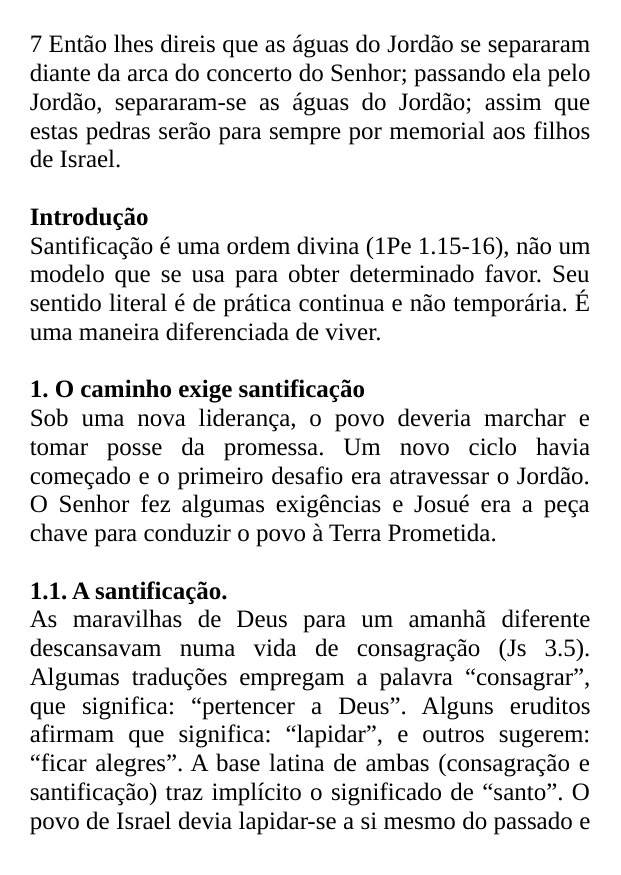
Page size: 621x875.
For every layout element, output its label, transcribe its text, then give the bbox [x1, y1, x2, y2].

text Santificação é uma ordem divina (1Pe 1.15-16), não um modelo que se usa para obter determinado favor. Seu sentido literal é de prática continua e não temporária. É uma maneira diferenciada de viver. [29, 231, 591, 346]
text 7 Então lhes direis que as águas do Jordão se separaram diante da arca do concerto do Senhor; passando ela pelo Jordão, separaram-se as águas do Jordão; assim que estas pedras serão para sempre por memorial aos filhos de Israel. [29, 29, 591, 173]
text Sob uma nova liderança, o povo deveria marchar e tomar posse da promessa. Um novo ciclo havia começado e o primeiro desafio era atravessar o Jordão. O Senhor fez algumas exigências e Josué era a peça chave para conduzir o povo à Terra Prometida. [29, 403, 591, 547]
text As maravilhas de Deus para um amanhã diferente descansavam numa vida de consagração (Js 3.5). Algumas traduções empregam a palavra “consagrar”, que significa: “pertencer a Deus”. Alguns eruditos afirmam que significa: “lapidar”, e outros sugerem: “ficar alegres”. A base latina de ambas (consagração e santificação) traz implícito o significado de “santo”. O povo de Israel devia lapidar-se a si mesmo do passado e [29, 604, 591, 834]
text 1. O caminho exige santificação [29, 374, 591, 403]
text 1.1. A santificação. [29, 576, 591, 604]
text Introdução [29, 202, 591, 231]
